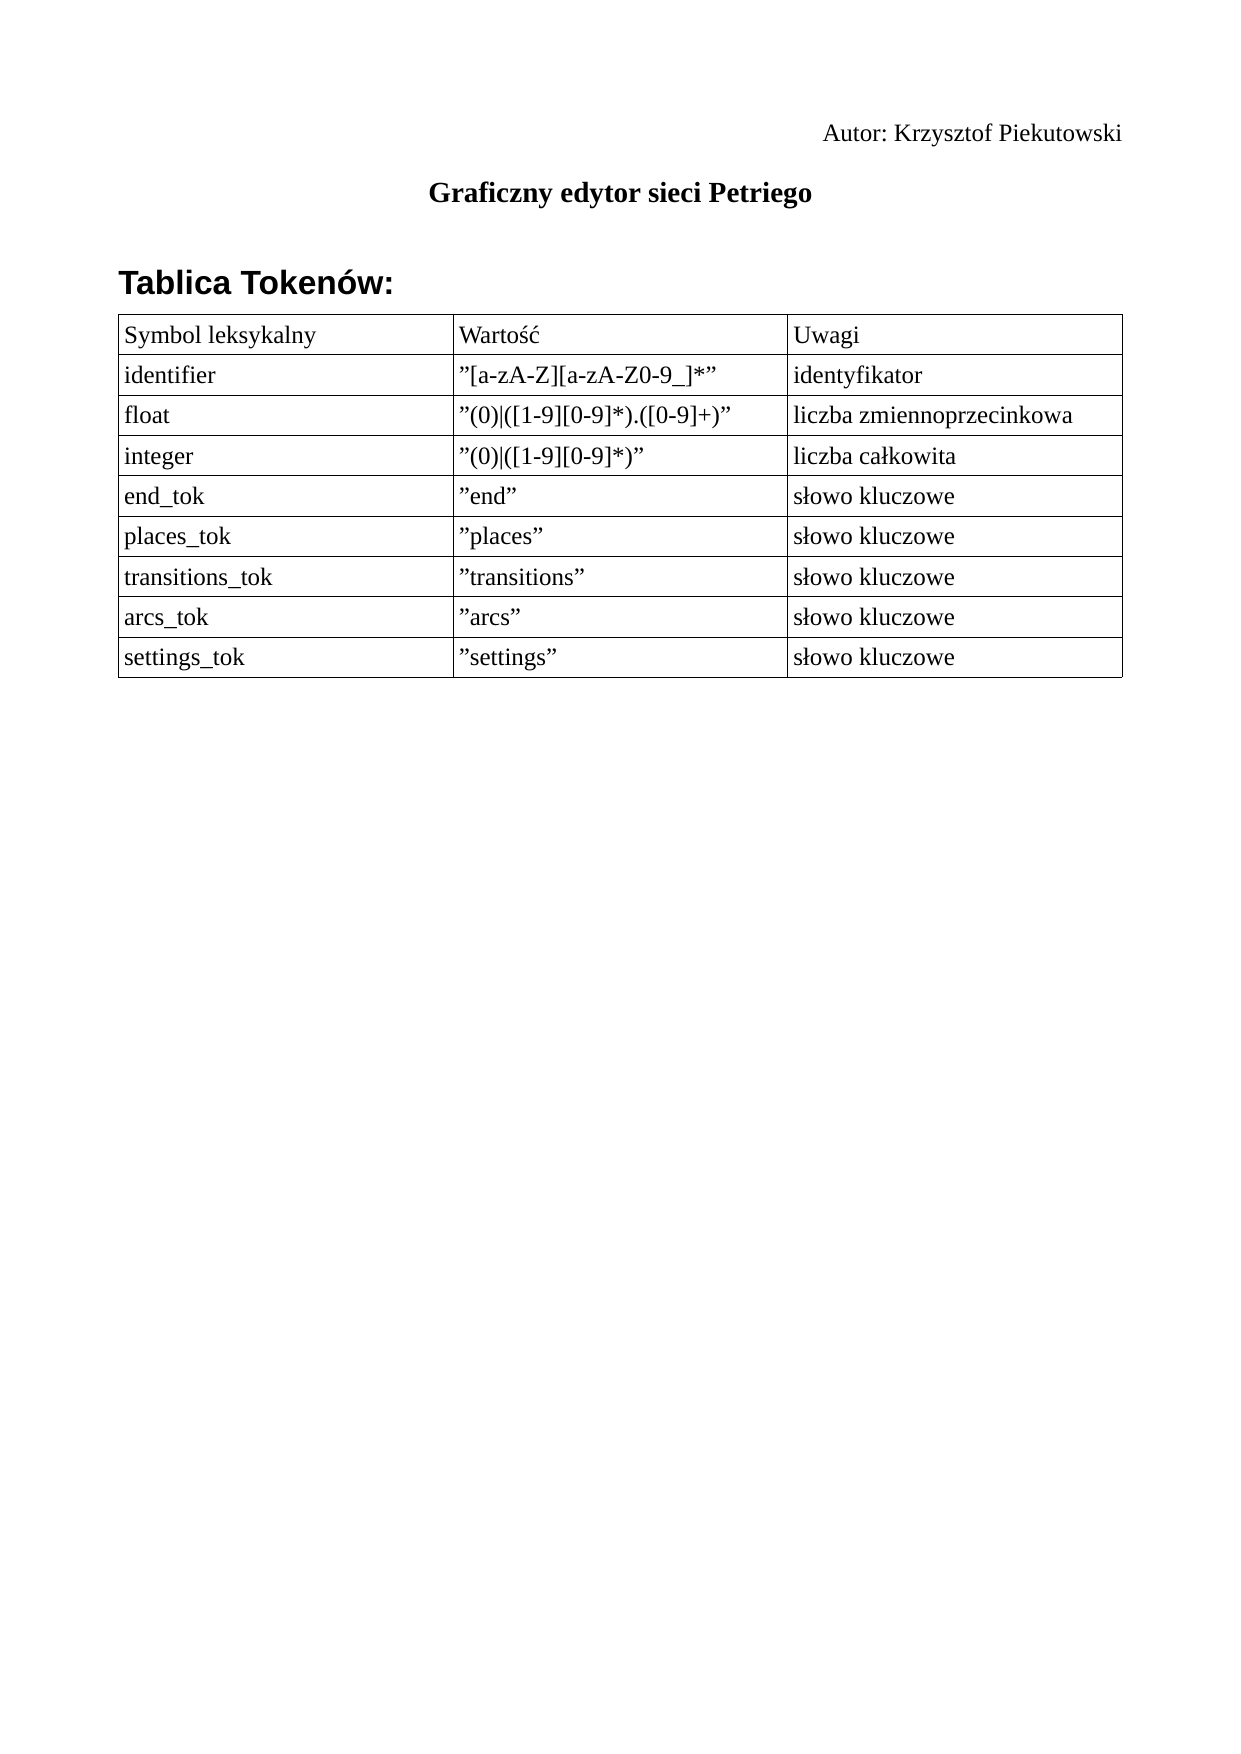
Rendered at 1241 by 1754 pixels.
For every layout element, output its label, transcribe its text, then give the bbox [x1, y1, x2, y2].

subtitle Tablica Tokenów: [118, 263, 1122, 302]
table_cell słowo kluczowe [788, 517, 1122, 556]
table_cell identyfikator [788, 355, 1122, 395]
table_cell liczba całkowita [788, 436, 1122, 475]
table_cell float [119, 396, 453, 435]
table_cell ”settings” [454, 638, 787, 677]
text Autor: Krzysztof Piekutowski [118, 118, 1122, 147]
table_cell settings_tok [119, 638, 453, 677]
table_header Symbol leksykalny [119, 315, 453, 354]
table_cell ”transitions” [454, 557, 787, 596]
table_cell ”end” [454, 476, 787, 516]
table_cell integer [119, 436, 453, 475]
table_cell transitions_tok [119, 557, 453, 596]
text Graficzny edytor sieci Petriego [118, 176, 1122, 209]
table_cell ”(0)|([1-9][0-9]*).([0-9]+)” [454, 396, 787, 435]
table_cell słowo kluczowe [788, 557, 1122, 596]
table_cell ”(0)|([1-9][0-9]*)” [454, 436, 787, 475]
table_cell ”arcs” [454, 597, 787, 637]
table_cell słowo kluczowe [788, 476, 1122, 516]
table_cell arcs_tok [119, 597, 453, 637]
table_cell słowo kluczowe [788, 638, 1122, 677]
table_cell ”places” [454, 517, 787, 556]
table_cell słowo kluczowe [788, 597, 1122, 637]
table_header Uwagi [788, 315, 1122, 354]
table_cell liczba zmiennoprzecinkowa [788, 396, 1122, 435]
table_cell ”[a-zA-Z][a-zA-Z0-9_]*” [454, 355, 787, 395]
table_cell places_tok [119, 517, 453, 556]
table_cell end_tok [119, 476, 453, 516]
table_header Wartość [454, 315, 787, 354]
table_cell identifier [119, 355, 453, 395]
